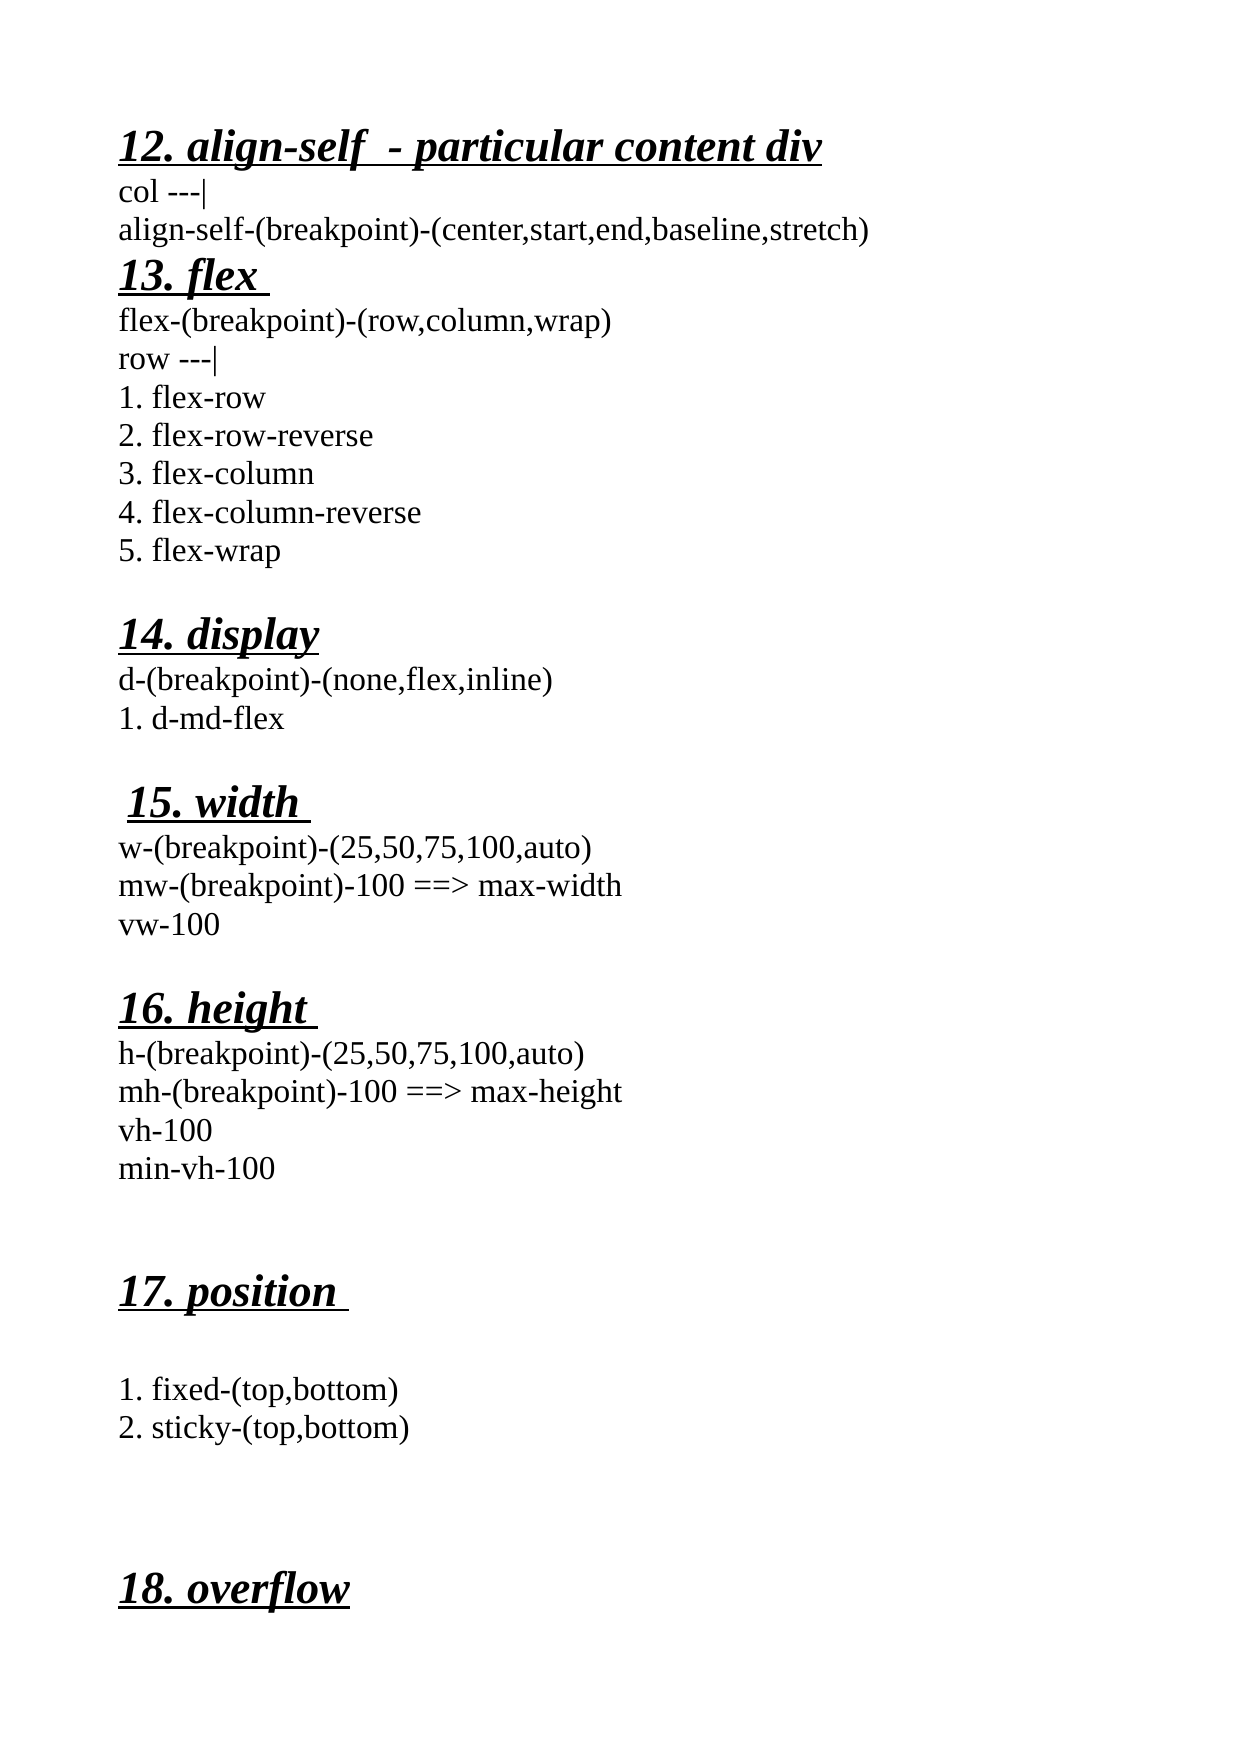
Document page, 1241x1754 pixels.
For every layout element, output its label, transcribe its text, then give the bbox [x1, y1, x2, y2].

text 13. flex flex-(breakpoint)-(row,column,wrap) row ---| 1. flex-row 2. flex-row-reverse 3. flex-column 4. flex-column-reverse 5. flex-wrap 14. display d-(breakpoint)-(none,flex,inline) 1. d-md-flex 15. width w-(breakpoint)-(25,50,75,100,auto) mw-(breakpoint)-100 ==> max-width vw-100 16. height h-(breakpoint)-(25,50,75,100,auto) mh-(breakpoint)-100 ==> max-height vh-100 min-vh-100 17. position 1. fixed-(top,bottom) 2. sticky-(top,bottom) 18. overflow [118, 247, 1122, 1613]
text 12. align-self - particular content div col ---| align-self-(breakpoint)-(center,start,end,baseline,stretch) [118, 118, 1122, 247]
